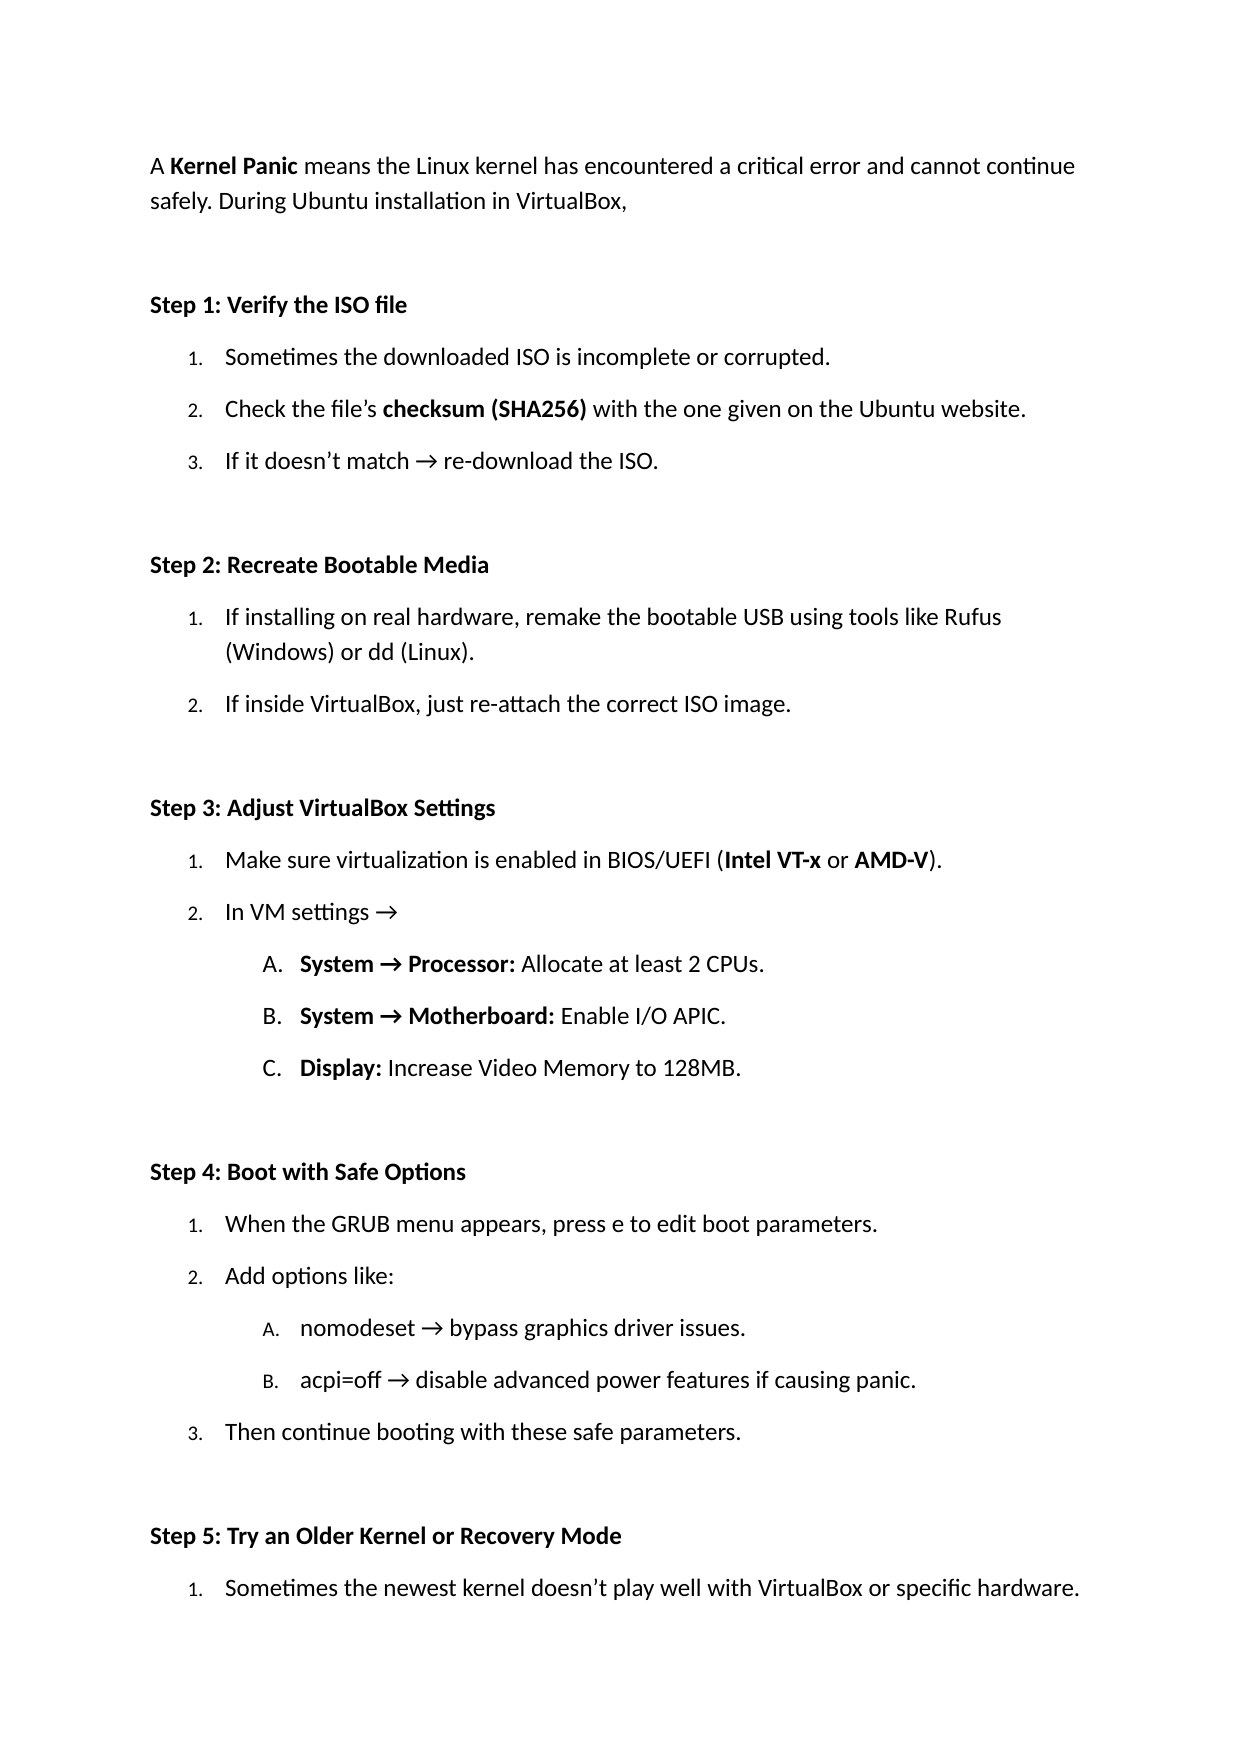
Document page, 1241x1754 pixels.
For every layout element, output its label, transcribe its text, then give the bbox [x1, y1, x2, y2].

text Step 4: Boot with Safe Options [150, 1156, 1090, 1187]
list If installing on real hardware, remake the bootable USB using tools like Rufus (Windows) or dd (Linux). [187, 601, 1090, 667]
list Add options like: [187, 1260, 1090, 1291]
list Make sure virtualization is enabled in BIOS/UEFI (Intel VT-x or AMD-V). [187, 844, 1090, 875]
list If it doesn’t match → re-download the ISO. [187, 445, 1090, 476]
list Check the file’s checksum (SHA256) with the one given on the Ubuntu website. [187, 393, 1090, 424]
list Display: Increase Video Memory to 128MB. [262, 1052, 1090, 1083]
list acpi=off → disable advanced power features if causing panic. [262, 1364, 1090, 1395]
list System → Processor: Allocate at least 2 CPUs. [262, 948, 1090, 979]
text Step 5: Try an Older Kernel or Recovery Mode [150, 1520, 1090, 1551]
list If inside VirtualBox, just re-attach the correct ISO image. [187, 688, 1090, 719]
text Step 1: Verify the ISO file [150, 289, 1090, 320]
text A Kernel Panic means the Linux kernel has encountered a critical error and cannot continue safely. During Ubuntu installation in VirtualBox, [150, 150, 1090, 216]
list System → Motherboard: Enable I/O APIC. [262, 1000, 1090, 1031]
list Then continue booting with these safe parameters. [187, 1416, 1090, 1447]
text Step 2: Recreate Bootable Media [150, 549, 1090, 580]
list Sometimes the downloaded ISO is incomplete or corrupted. [187, 341, 1090, 372]
list nomodeset → bypass graphics driver issues. [262, 1312, 1090, 1343]
list Sometimes the newest kernel doesn’t play well with VirtualBox or specific hardware. [187, 1572, 1090, 1603]
list When the GRUB menu appears, press e to edit boot parameters. [187, 1208, 1090, 1239]
text Step 3: Adjust VirtualBox Settings [150, 792, 1090, 823]
list In VM settings → [187, 896, 1090, 927]
